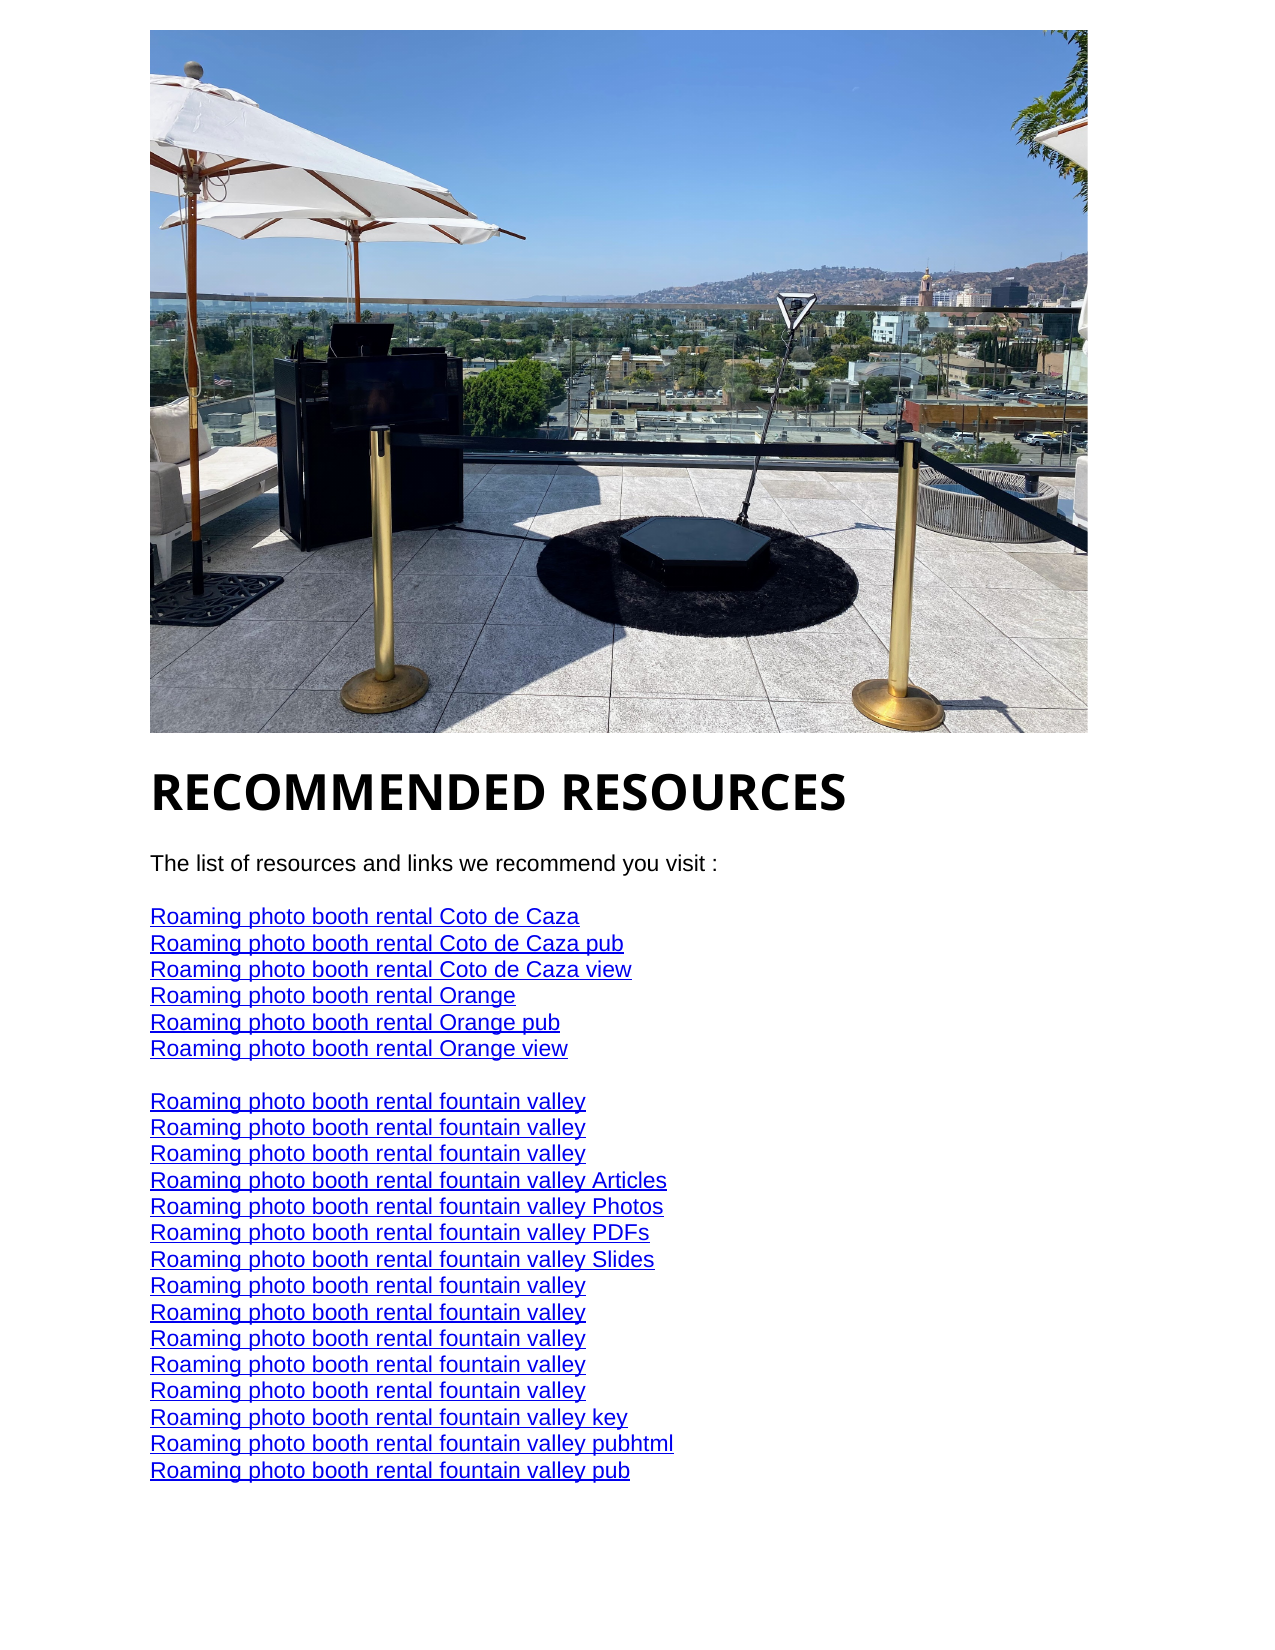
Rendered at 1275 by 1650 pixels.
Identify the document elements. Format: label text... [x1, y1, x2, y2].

text Roaming photo booth rental fountain valley [150, 1140, 1125, 1167]
text Roaming photo booth rental fountain valley [150, 1088, 1125, 1114]
text Roaming photo booth rental fountain valley pubhtml [150, 1430, 1125, 1457]
text Roaming photo booth rental fountain valley [150, 1114, 1125, 1140]
text Roaming photo booth rental Coto de Caza view [150, 956, 1125, 982]
text Roaming photo booth rental fountain valley [150, 1377, 1125, 1404]
text Roaming photo booth rental fountain valley [150, 1351, 1125, 1377]
text Roaming photo booth rental fountain valley PDFs [150, 1219, 1125, 1246]
text The list of resources and links we recommend you visit : [150, 850, 1125, 877]
text Roaming photo booth rental fountain valley Photos [150, 1193, 1125, 1219]
text Roaming photo booth rental Orange pub [150, 1008, 1125, 1035]
text Roaming photo booth rental Orange view [150, 1035, 1125, 1061]
text Roaming photo booth rental fountain valley [150, 1325, 1125, 1351]
text Roaming photo booth rental fountain valley [150, 1298, 1125, 1325]
text Roaming photo booth rental fountain valley [150, 1272, 1125, 1298]
text Roaming photo booth rental fountain valley Articles [150, 1167, 1125, 1193]
text Roaming photo booth rental fountain valley pub [150, 1457, 1125, 1483]
text Roaming photo booth rental fountain valley key [150, 1404, 1125, 1430]
subtitle RECOMMENDED RESOURCES [150, 757, 1125, 825]
text Roaming photo booth rental Orange [150, 982, 1125, 1008]
text Roaming photo booth rental fountain valley Slides [150, 1246, 1125, 1272]
picture [150, 30, 1088, 733]
text Roaming photo booth rental Coto de Caza pub [150, 929, 1125, 956]
text Roaming photo booth rental Coto de Caza [150, 903, 1125, 929]
